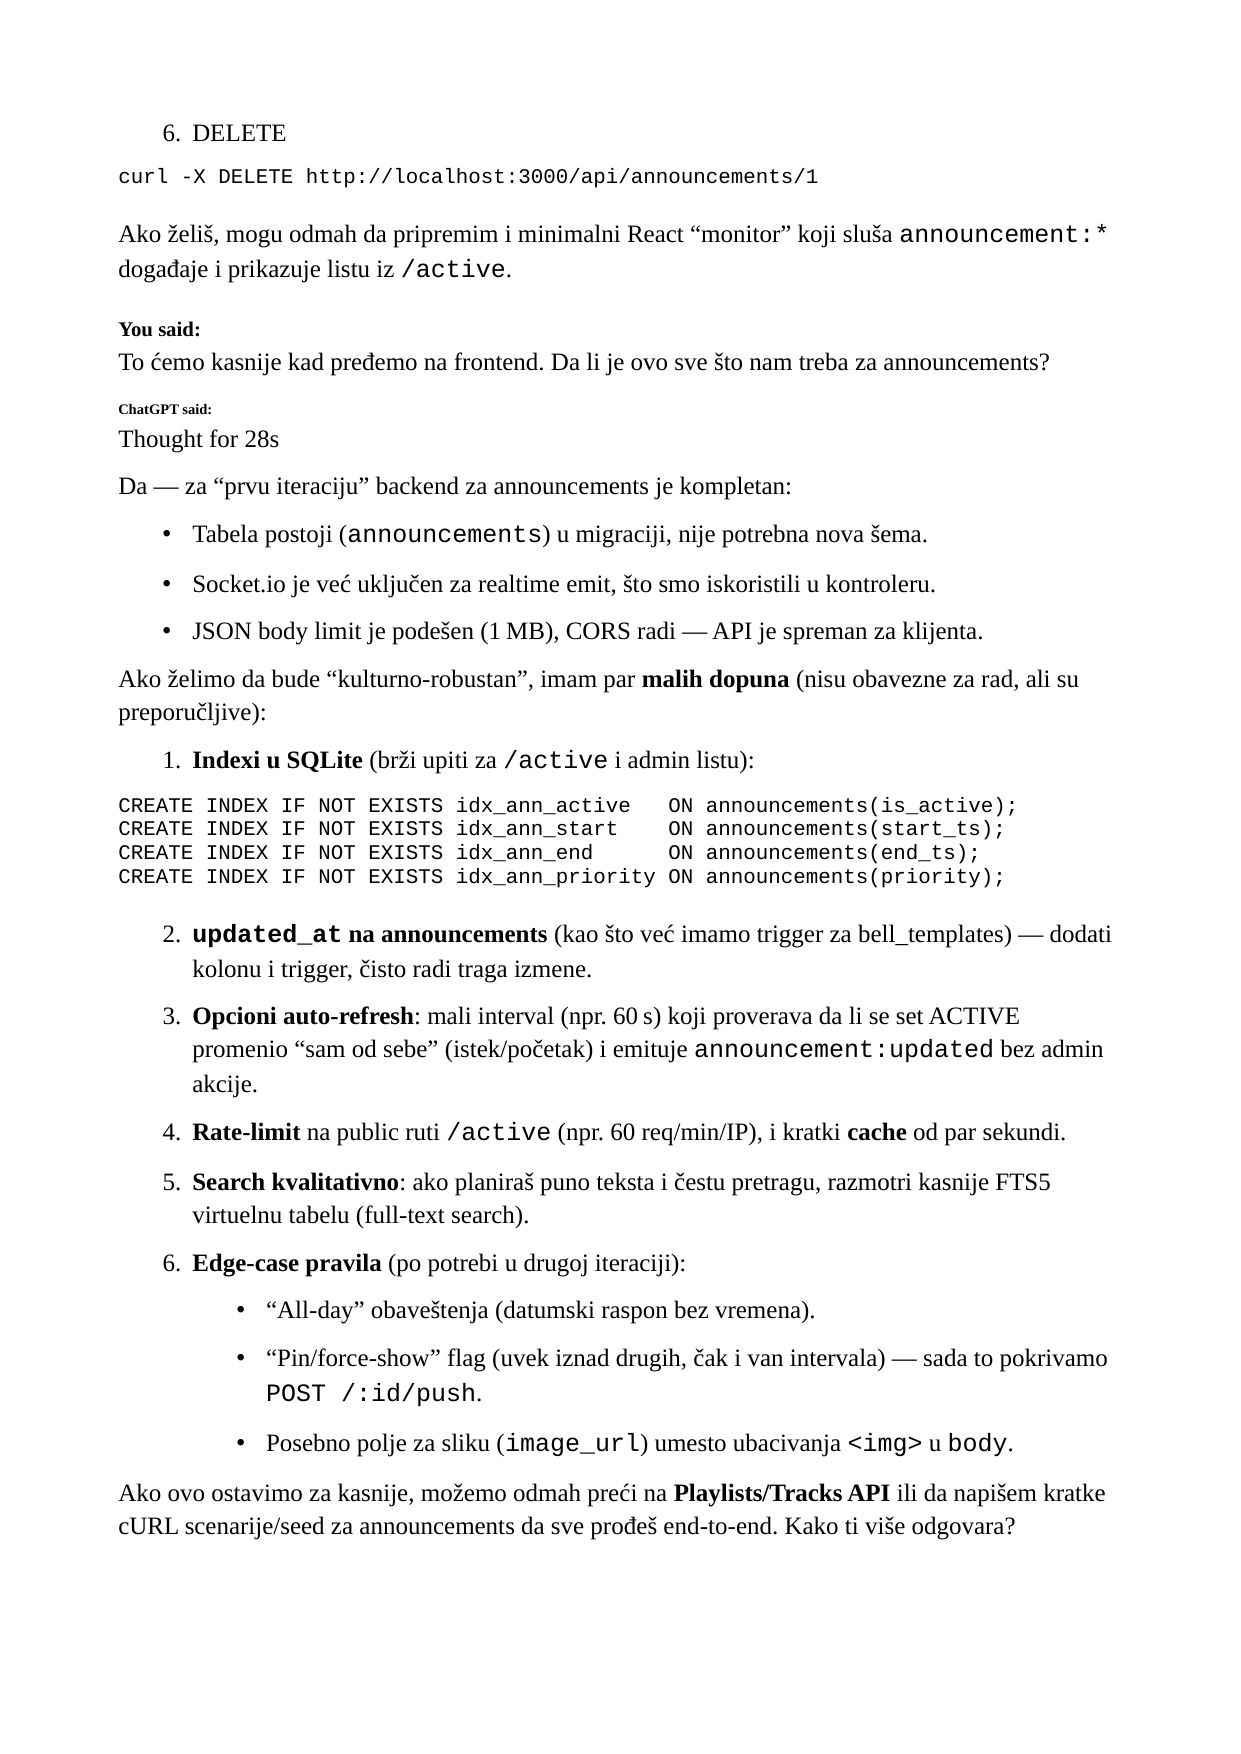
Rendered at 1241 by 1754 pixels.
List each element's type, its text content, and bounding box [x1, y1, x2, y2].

text curl -X DELETE http://localhost:3000/api/announcements/1 [118, 166, 1122, 189]
text Ako želiš, mogu odmah da pripremim i minimalni React “monitor” koji sluša announcement:* događaje i prikazuje listu iz /active. [118, 219, 1122, 285]
list Search kvalitativno: ako planiraš puno teksta i čestu pretragu, razmotri kasnije FTS5 virtuelnu tabelu (full‑text search). [162, 1167, 1122, 1229]
text CREATE INDEX IF NOT EXISTS idx_ann_end ON announcements(end_ts); [118, 842, 1122, 866]
subtitle You said: [118, 316, 1122, 341]
list Socket.io je već uključen za realtime emit, što smo iskoristili u kontroleru. [162, 569, 1122, 598]
text Ako želimo da bude “kulturno-robustan”, imam par malih dopuna (nisu obavezne za rad, ali su preporučljive): [118, 664, 1122, 726]
list updated_at na announcements (kao što već imamo trigger za bell_templates) — dodati kolonu i trigger, čisto radi traga izmene. [162, 919, 1122, 983]
list “Pin/force‑show” flag (uvek iznad drugih, čak i van intervala) — sada to pokrivamo POST /:id/push. [236, 1343, 1122, 1409]
text CREATE INDEX IF NOT EXISTS idx_ann_active ON announcements(is_active); [118, 795, 1122, 818]
list Indexi u SQLite (brži upiti za /active i admin listu): [162, 745, 1122, 776]
text Ako ovo ostavimo za kasnije, možemo odmah preći na Playlists/Tracks API ili da napišem kratke cURL scenarije/seed za announcements da sve prođeš end‑to‑end. Kako ti više odgovara? [118, 1478, 1122, 1540]
text Thought for 28s [118, 424, 1122, 452]
text Da — za “prvu iteraciju” backend za announcements je kompletan: [118, 471, 1122, 500]
list Tabela postoji (announcements) u migraciji, nije potrebna nova šema. [162, 519, 1122, 550]
list Posebno polje za sliku (image_url) umesto ubacivanja <img> u body. [236, 1428, 1122, 1459]
list Edge‑case pravila (po potrebi u drugoj iteraciji): [162, 1248, 1122, 1277]
subtitle ChatGPT said: [118, 401, 1122, 417]
text CREATE INDEX IF NOT EXISTS idx_ann_priority ON announcements(priority); [118, 866, 1122, 889]
text CREATE INDEX IF NOT EXISTS idx_ann_start ON announcements(start_ts); [118, 818, 1122, 842]
list Rate‑limit na public ruti /active (npr. 60 req/min/IP), i kratki cache od par sekundi. [162, 1117, 1122, 1148]
list Opcioni auto‑refresh: mali interval (npr. 60 s) koji proverava da li se set ACTIVE promenio “sam od sebe” (istek/početak) i emituje announcement:updated bez admin akcije. [162, 1001, 1122, 1098]
list DELETE [162, 118, 1122, 147]
list JSON body limit je podešen (1 MB), CORS radi — API je spreman za klijenta. [162, 616, 1122, 645]
list “All‑day” obaveštenja (datumski raspon bez vremena). [236, 1295, 1122, 1324]
text To ćemo kasnije kad pređemo na frontend. Da li je ovo sve što nam treba za announcements? [118, 347, 1122, 376]
